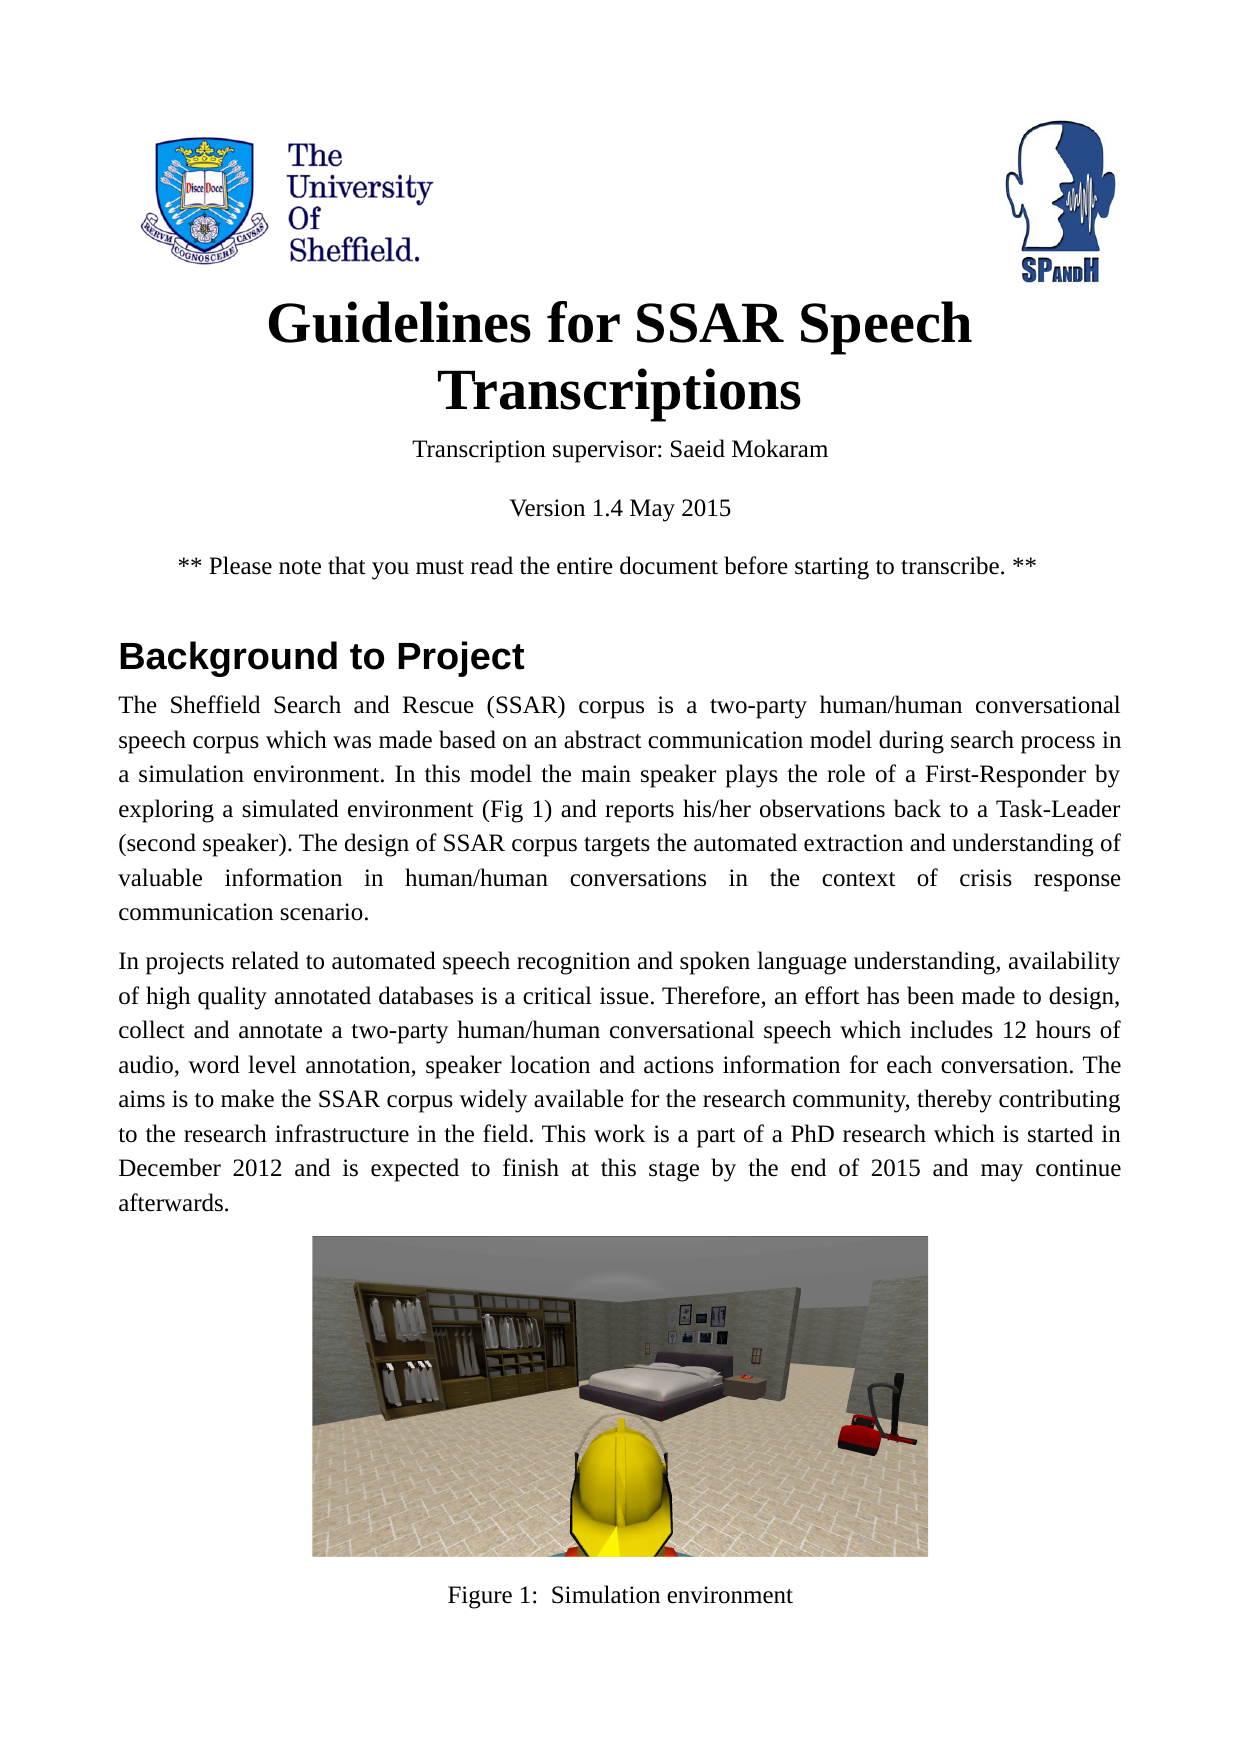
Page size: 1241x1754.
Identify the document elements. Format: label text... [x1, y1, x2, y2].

subtitle Background to Project [118, 634, 1122, 678]
title Guidelines for SSAR Speech Transcriptions [118, 288, 1122, 422]
text Version 1.4 May 2015 [177, 493, 1063, 521]
picture [312, 1236, 929, 1557]
text In projects related to automated speech recognition and spoken language understanding, availability of high quality annotated databases is a critical issue. Therefore, an effort has been made to design, collect and annotate a two-party human/human conversational speech which includes 12 hours of audio, word level annotation, speaker location and actions information for each conversation. The aims is to make the SSAR corpus widely available for the research community, thereby contributing to the research infrastructure in the field. This work is a part of a PhD research which is started in December 2012 and is expected to finish at this stage by the end of 2015 and may continue afterwards. [118, 946, 1122, 1216]
text ** Please note that you must read the entire document before starting to transcribe. ** [177, 551, 1063, 580]
text Figure 1: Simulation environment [118, 1580, 1122, 1609]
picture [118, 118, 1123, 288]
text The Sheffield Search and Rescue (SSAR) corpus is a two-party human/human conversational speech corpus which was made based on an abstract communication model during search process in a simulation environment. In this model the main speaker plays the role of a First-Responder by exploring a simulated environment (Fig 1) and reports his/her observations back to a Task-Leader (second speaker). The design of SSAR corpus targets the automated extraction and understanding of valuable information in human/human conversations in the context of crisis response communication scenario. [118, 690, 1122, 926]
text Transcription supervisor: Saeid Mokaram [177, 434, 1063, 463]
